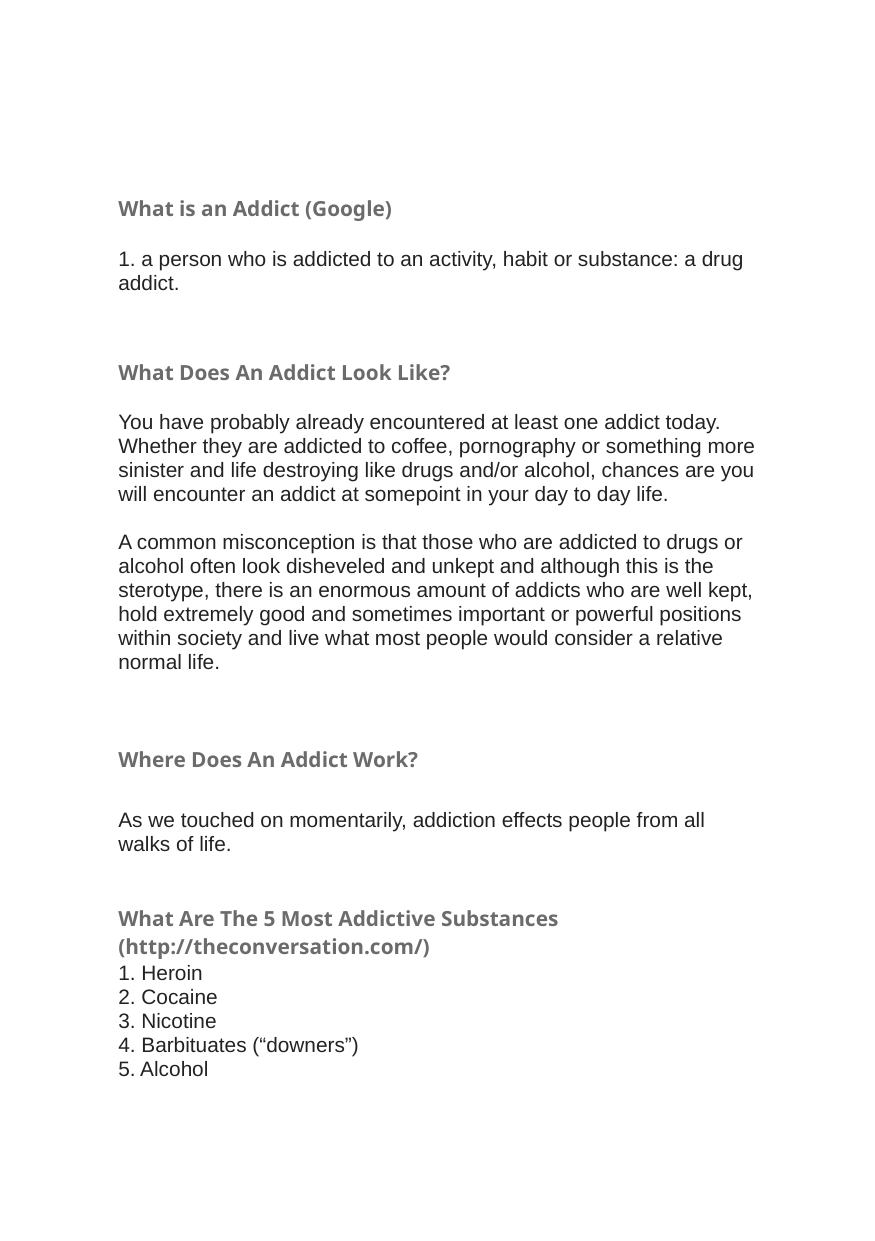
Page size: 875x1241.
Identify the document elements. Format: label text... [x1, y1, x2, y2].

text What is an Addict (Google) [118, 194, 756, 223]
text 1. Heroin [118, 961, 756, 984]
text Where Does An Addict Work? [118, 745, 756, 774]
text 3. Nicotine [118, 1008, 756, 1032]
text What Does An Addict Look Like? [118, 358, 756, 386]
text 1. a person who is addicted to an activity, habit or substance: a drug addict. [118, 247, 756, 295]
text You have probably already encountered at least one addict today. Whether they are addicted to coffee, pornography or something more sinister and life destroying like drugs and/or alcohol, chances are you will encounter an addict at somepoint in your day to day life. [118, 410, 756, 506]
text 4. Barbituates (“downers”) [118, 1032, 756, 1056]
text What Are The 5 Most Addictive Substances (http://theconversation.com/) [118, 904, 756, 961]
text 5. Alcohol [118, 1056, 756, 1080]
text As we touched on momentarily, addiction effects people from all walks of life. [118, 808, 756, 856]
text A common misconception is that those who are addicted to drugs or alcohol often look disheveled and unkept and although this is the sterotype, there is an enormous amount of addicts who are well kept, hold extremely good and sometimes important or powerful positions within society and live what most people would consider a relative normal life. [118, 530, 756, 673]
text 2. Cocaine [118, 984, 756, 1008]
